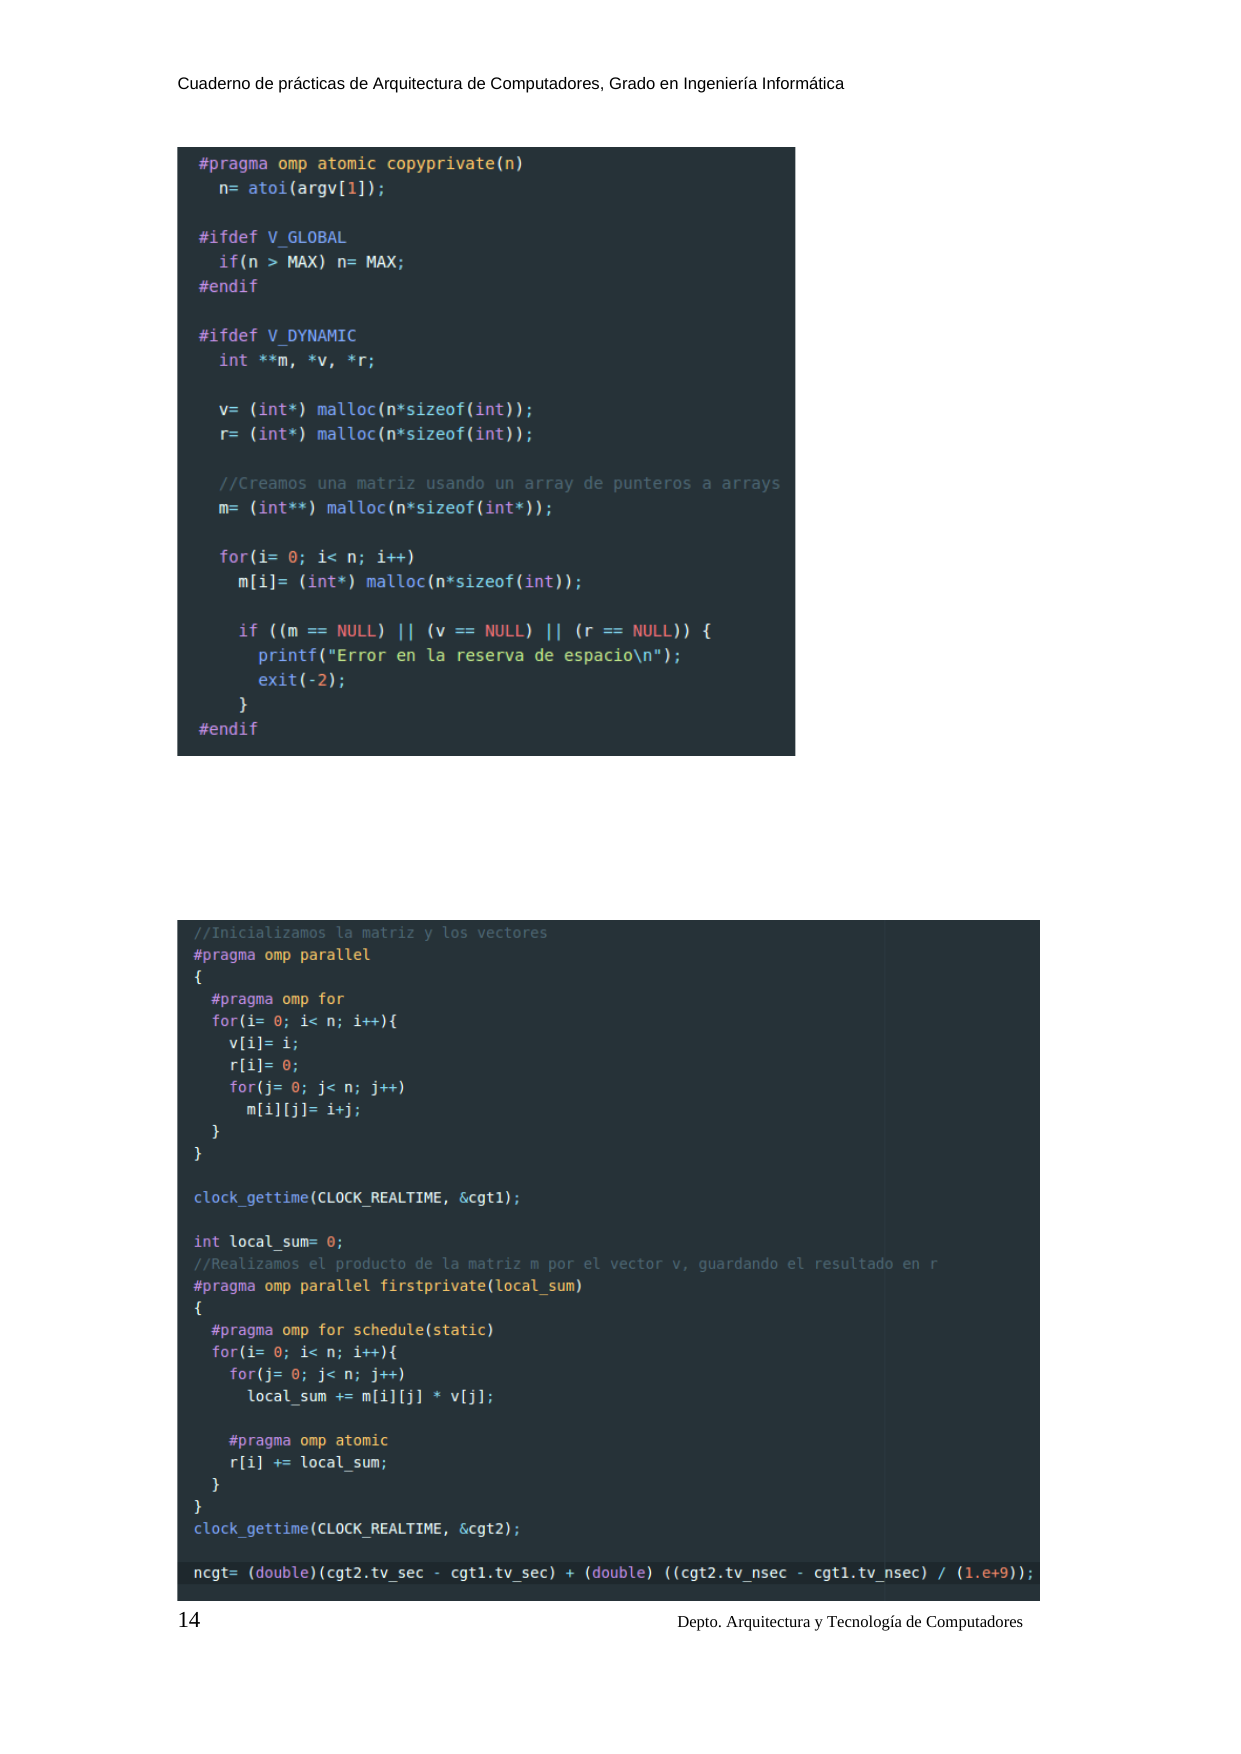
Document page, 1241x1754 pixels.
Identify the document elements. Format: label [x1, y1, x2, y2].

picture [177, 920, 1040, 1601]
picture [177, 147, 796, 756]
